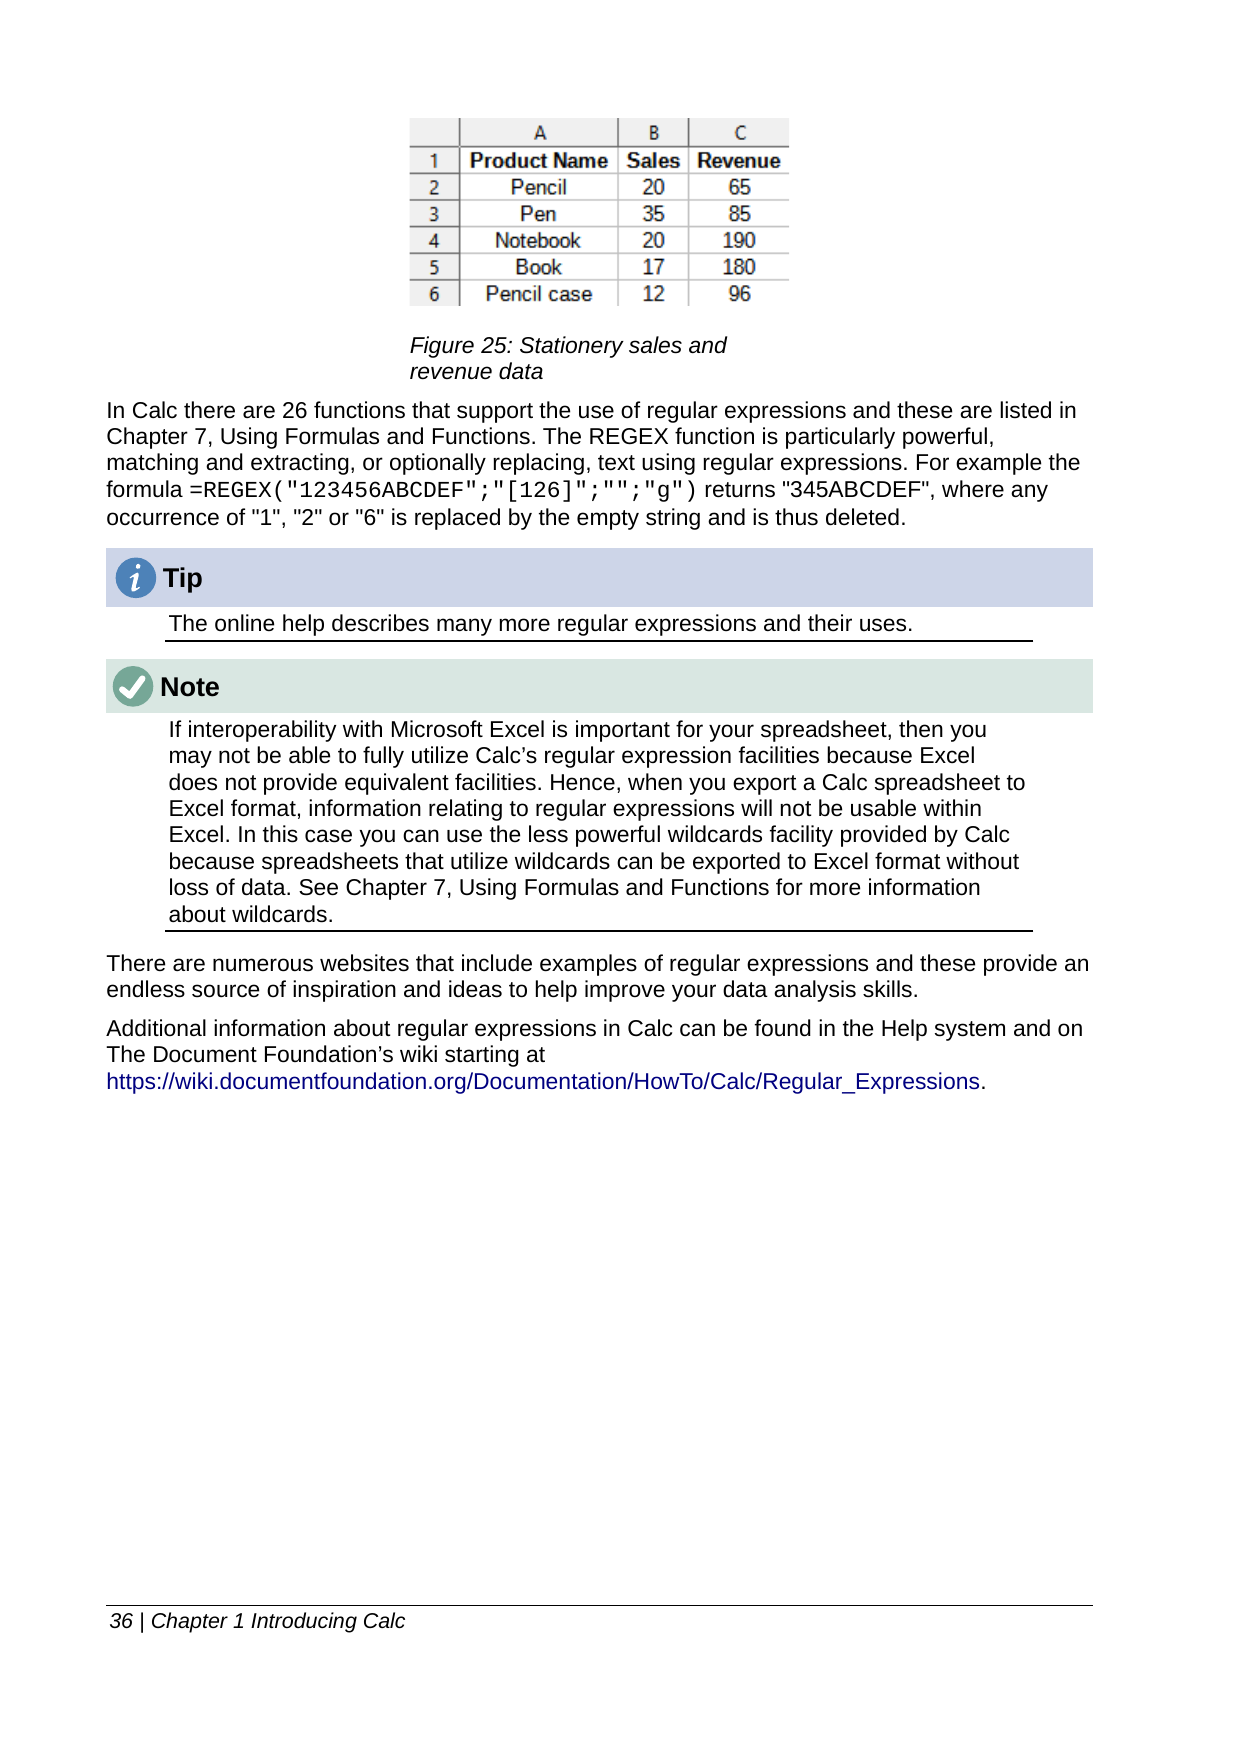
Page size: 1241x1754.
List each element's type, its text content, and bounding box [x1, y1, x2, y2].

subtitle Note [106, 659, 1093, 713]
text If interoperability with Microsoft Excel is important for your spreadsheet, then you may not be able to fully utilize Calc’s regular expression facilities because Excel does not provide equivalent facilities. Hence, when you export a Calc spreadsheet to Excel format, information relating to regular expressions will not be usable within Excel. In this case you can use the less powerful wildcards facility provided by Calc because spreadsheets that utilize wildcards can be exported to Excel format without loss of data. See Chapter 7, Using Formulas and Functions for more information about wildcards. [165, 713, 1033, 930]
text Figure 25: Stationery sales and revenue data [409, 306, 789, 385]
text In Calc there are 26 functions that support the use of regular expressions and these are listed in Chapter 7, Using Formulas and Functions. The REGEX function is particularly powerful, matching and extracting, or optionally replacing, text using regular expressions. For example the formula =REGEX("123456ABCDEF";"[126]";"";"g") returns "345ABCDEF", where any occurrence of "1", "2" or "6" is replaced by the empty string and is thus deleted. [106, 397, 1093, 530]
text There are numerous websites that include examples of regular expressions and these provide an endless source of inspiration and ideas to help improve your data analysis skills. [106, 950, 1093, 1002]
text Additional information about regular expressions in Calc can be found in the Help system and on The Document Foundation’s wiki starting at https://wiki.documentfoundation.org/Documentation/HowTo/Calc/Regular_Expressions. [106, 1015, 1093, 1094]
subtitle Tip [106, 548, 1093, 607]
picture [409, 118, 790, 306]
text The online help describes many more regular expressions and their uses. [165, 607, 1033, 640]
